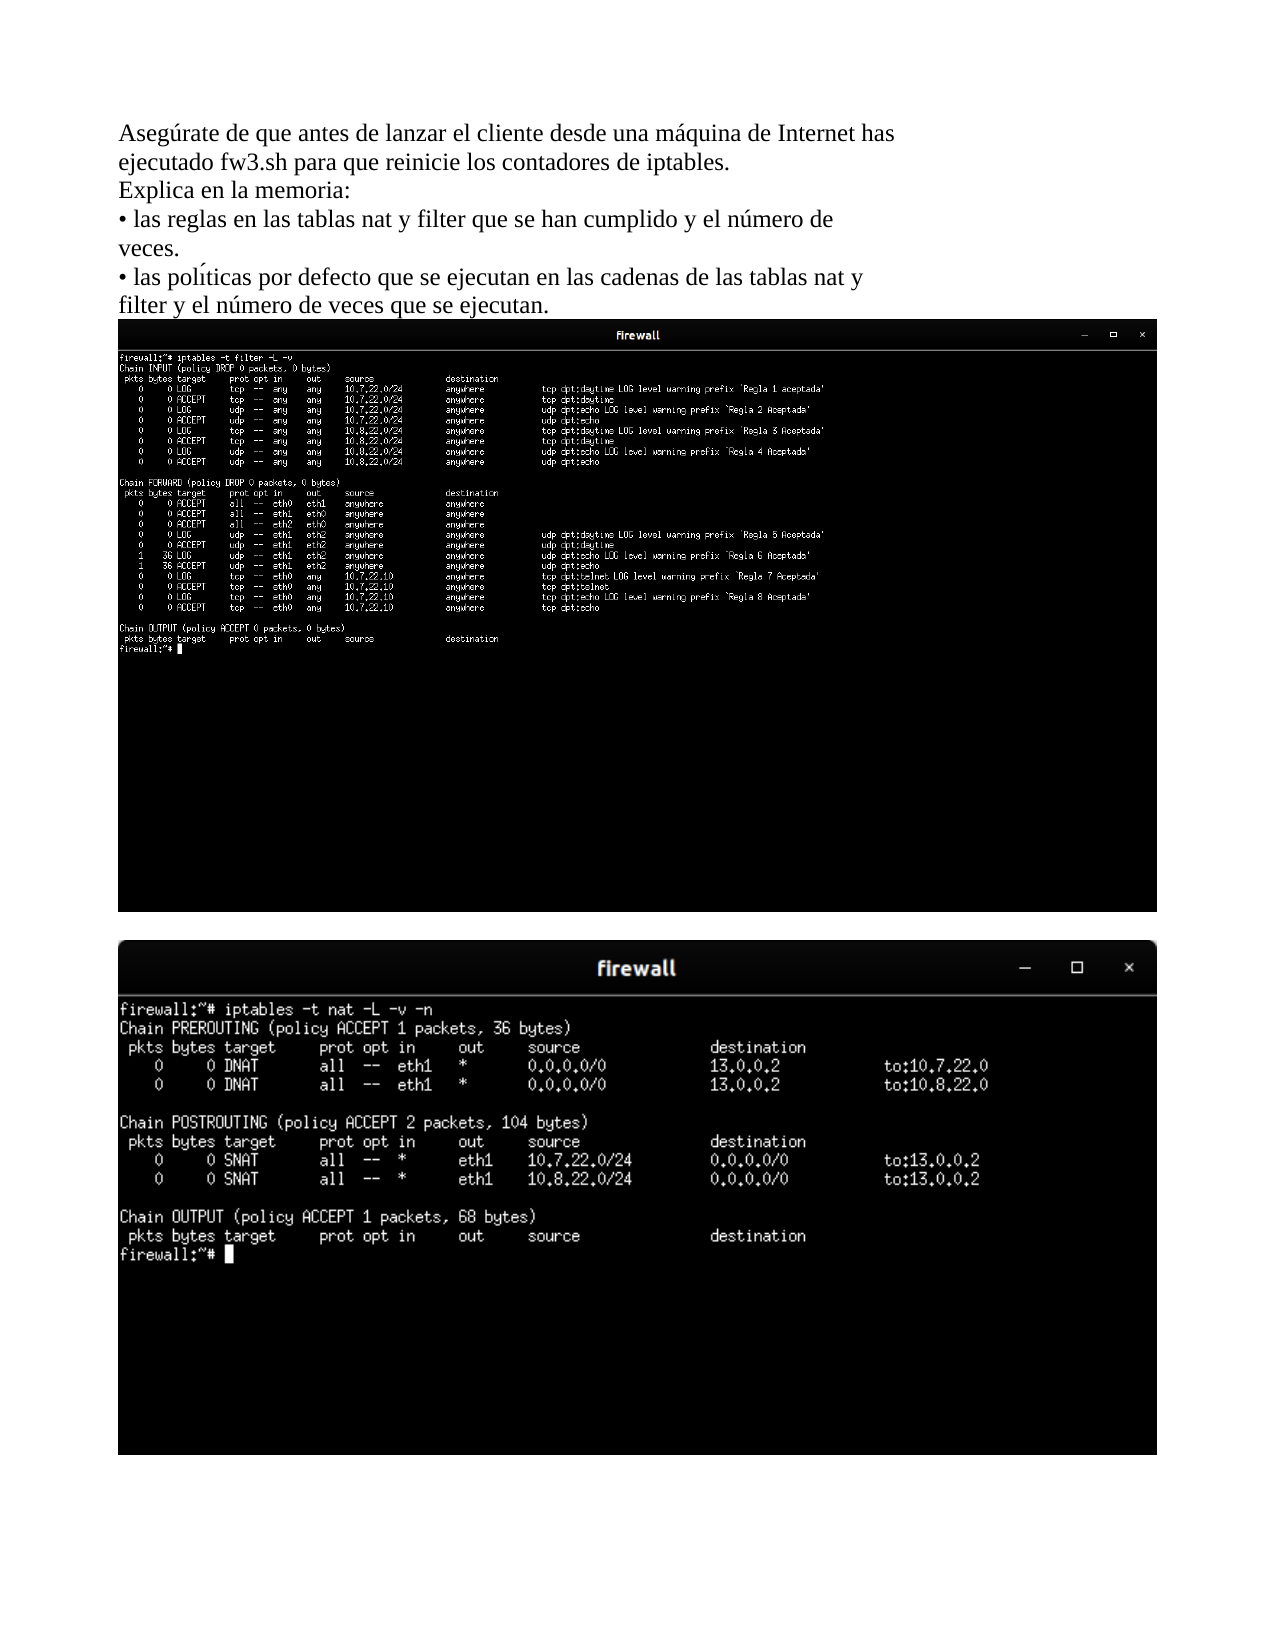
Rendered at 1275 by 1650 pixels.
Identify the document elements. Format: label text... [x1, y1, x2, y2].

text Explica en la memoria: [118, 176, 1157, 204]
text filter y el número de veces que se ejecutan. [118, 291, 1157, 319]
picture [118, 940, 1157, 1455]
text veces. [118, 233, 1157, 262]
text • las reglas en las tablas nat y filter que se han cumplido y el número de [118, 204, 1157, 233]
text • las polı́ticas por defecto que se ejecutan en las cadenas de las tablas nat y [118, 262, 1157, 291]
text Asegúrate de que antes de lanzar el cliente desde una máquina de Internet has [118, 118, 1157, 147]
text ejecutado fw3.sh para que reinicie los contadores de iptables. [118, 147, 1157, 176]
picture [118, 319, 1157, 912]
